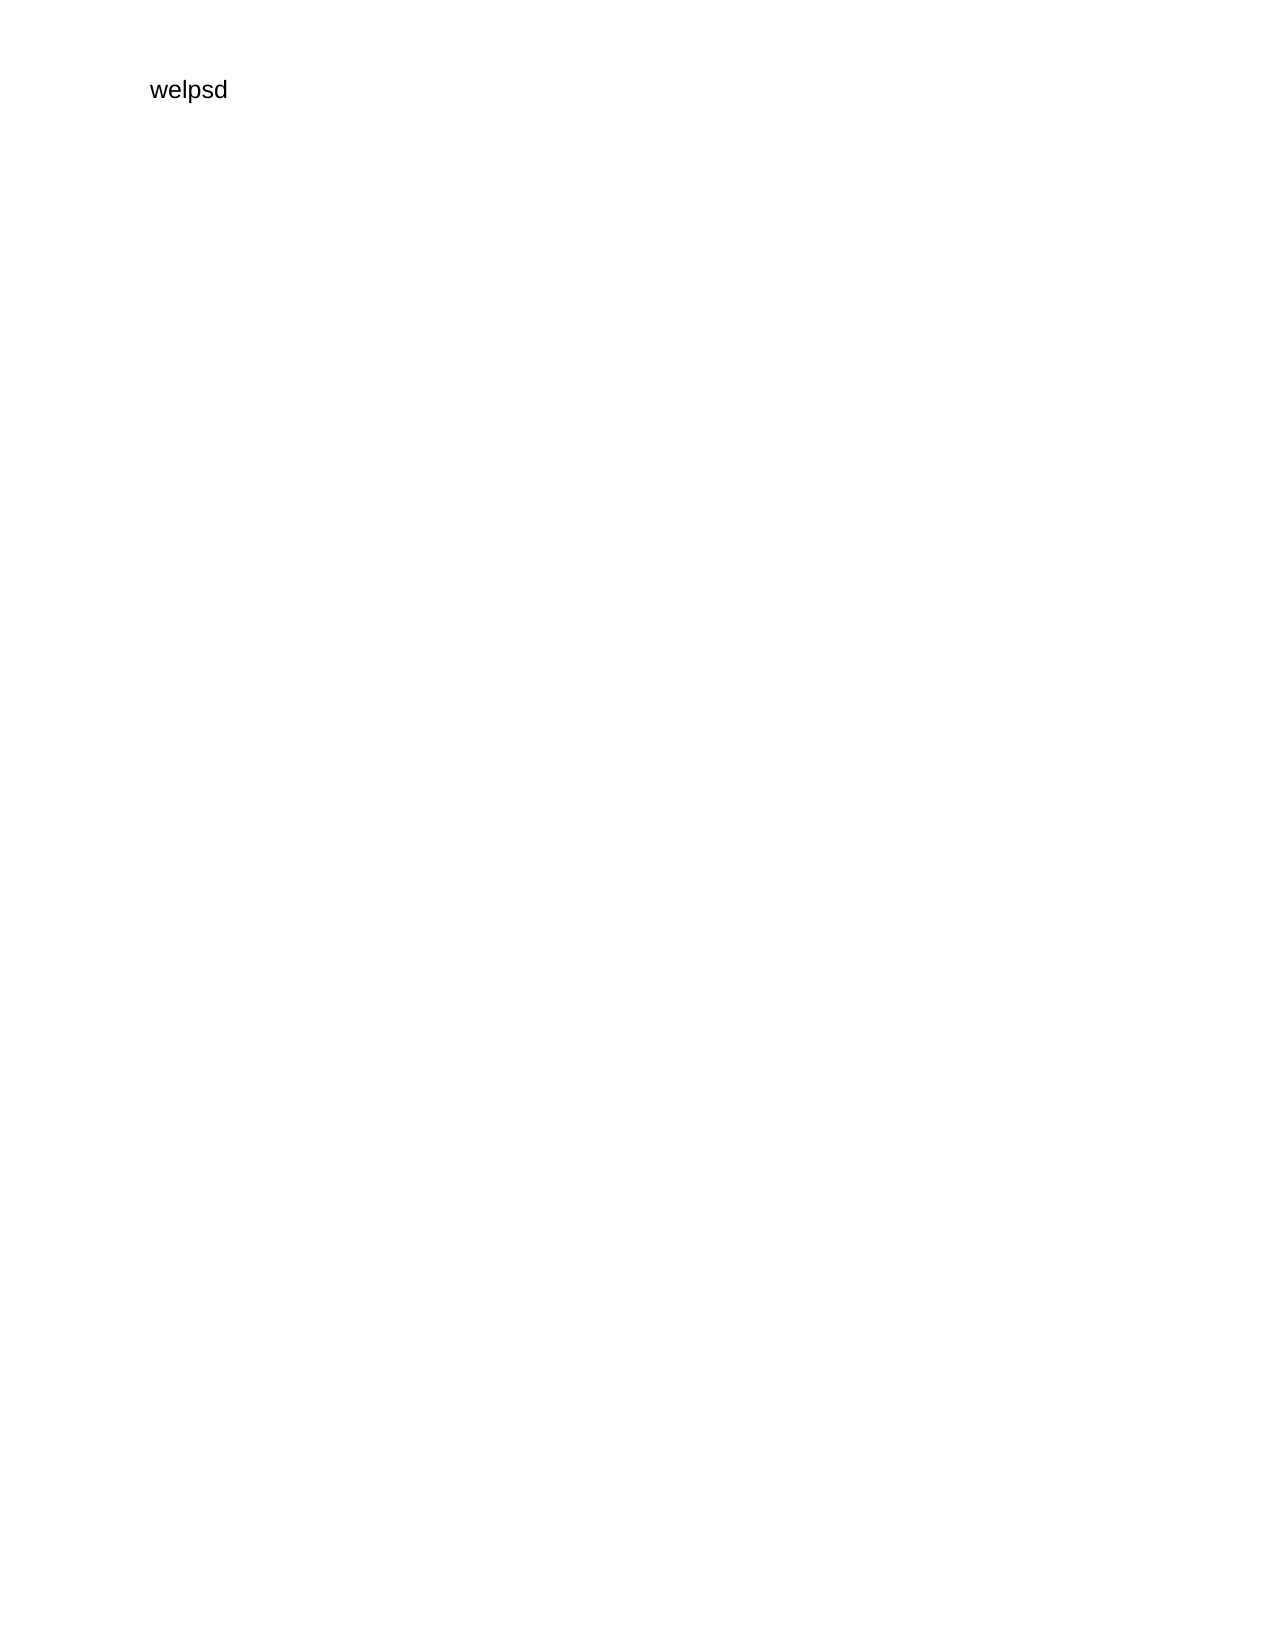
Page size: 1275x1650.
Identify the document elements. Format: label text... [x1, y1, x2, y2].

text welpsd [150, 75, 1125, 104]
